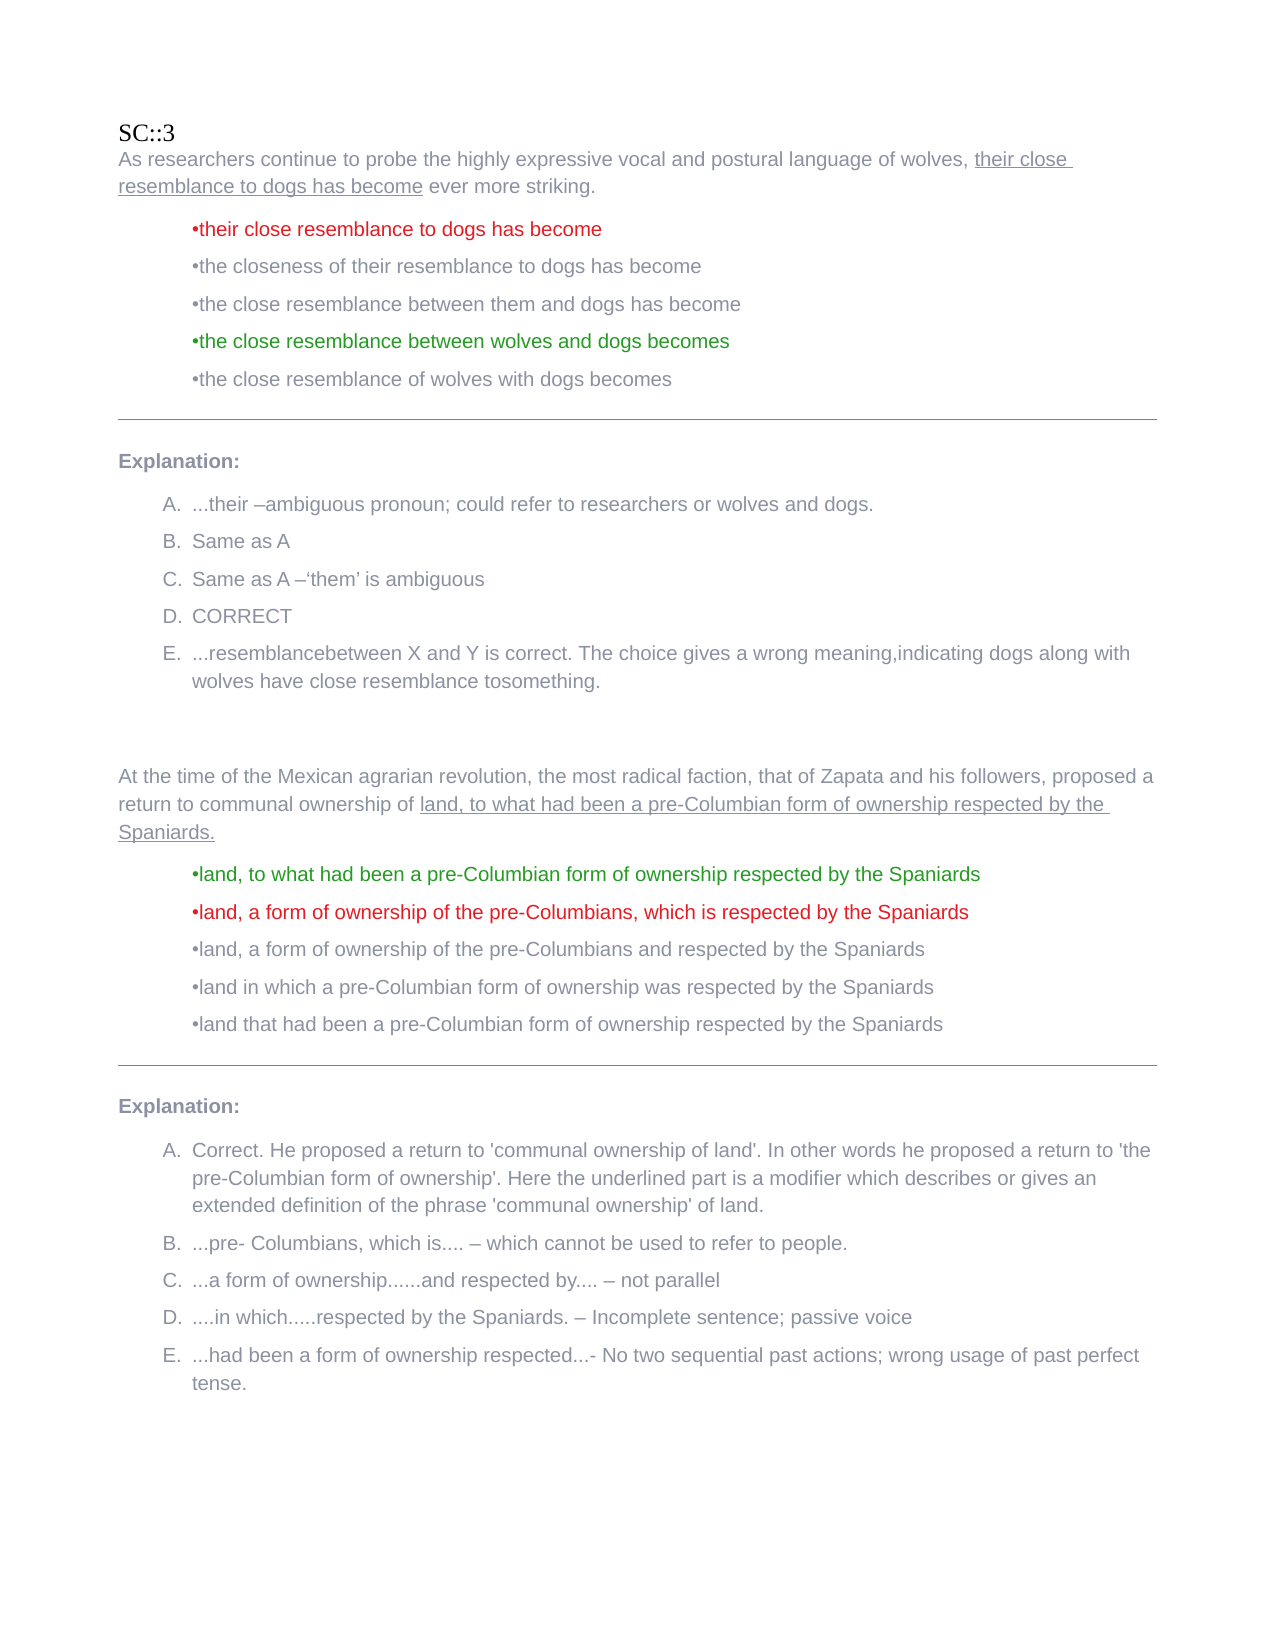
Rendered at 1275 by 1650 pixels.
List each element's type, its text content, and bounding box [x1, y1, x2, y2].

text SC::3 [118, 118, 1157, 147]
list ...a form of ownership......and respected by.... – not parallel [162, 1268, 1157, 1292]
list land, a form of ownership of the pre-Columbians, which is respected by the Spaniards [118, 900, 1157, 924]
text As researchers continue to probe the highly expressive vocal and postural language of wolves, their close resemblance to dogs has become ever more striking. [118, 147, 1157, 198]
list ....in which.....respected by the Spaniards. – Incomplete sentence; passive voice [162, 1306, 1157, 1329]
list Same as A –‘them’ is ambiguous [162, 567, 1157, 590]
list ...pre- Columbians, which is.... – which cannot be used to refer to people. [162, 1231, 1157, 1254]
list land in which a pre-Columbian form of ownership was respected by the Spaniards [118, 975, 1157, 999]
text Explanation: [118, 449, 1157, 472]
text At the time of the Mexican agrarian revolution, the most radical faction, that of Zapata and his followers, proposed a return to communal ownership of land, to what had been a pre-Columbian form of ownership respected by the Spaniards. [118, 764, 1157, 843]
list ...resemblancebetween X and Y is correct. The choice gives a wrong meaning,indicating dogs along with wolves have close resemblance tosomething. [162, 642, 1157, 693]
list CORRECT [162, 604, 1157, 628]
list Correct. He proposed a return to 'communal ownership of land'. In other words he proposed a return to 'the pre-Columbian form of ownership'. Here the underlined part is a modifier which describes or gives an extended definition of the phrase 'communal ownership' of land. [162, 1138, 1157, 1217]
list Same as A [162, 530, 1157, 553]
list ...had been a form of ownership respected...- No two sequential past actions; wrong usage of past perfect tense. [162, 1343, 1157, 1394]
list the close resemblance of wolves with dogs becomes [118, 367, 1157, 391]
list land, to what had been a pre-Columbian form of ownership respected by the Spaniards [118, 863, 1157, 886]
list their close resemblance to dogs has become [118, 217, 1157, 241]
list land that had been a pre-Columbian form of ownership respected by the Spaniards [118, 1013, 1157, 1036]
list the closeness of their resemblance to dogs has become [118, 255, 1157, 278]
text Explanation: [118, 1094, 1157, 1118]
list land, a form of ownership of the pre-Columbians and respected by the Spaniards [118, 938, 1157, 961]
list ...their –ambiguous pronoun; could refer to researchers or wolves and dogs. [162, 492, 1157, 516]
list the close resemblance between them and dogs has become [118, 292, 1157, 316]
list the close resemblance between wolves and dogs becomes [118, 330, 1157, 353]
